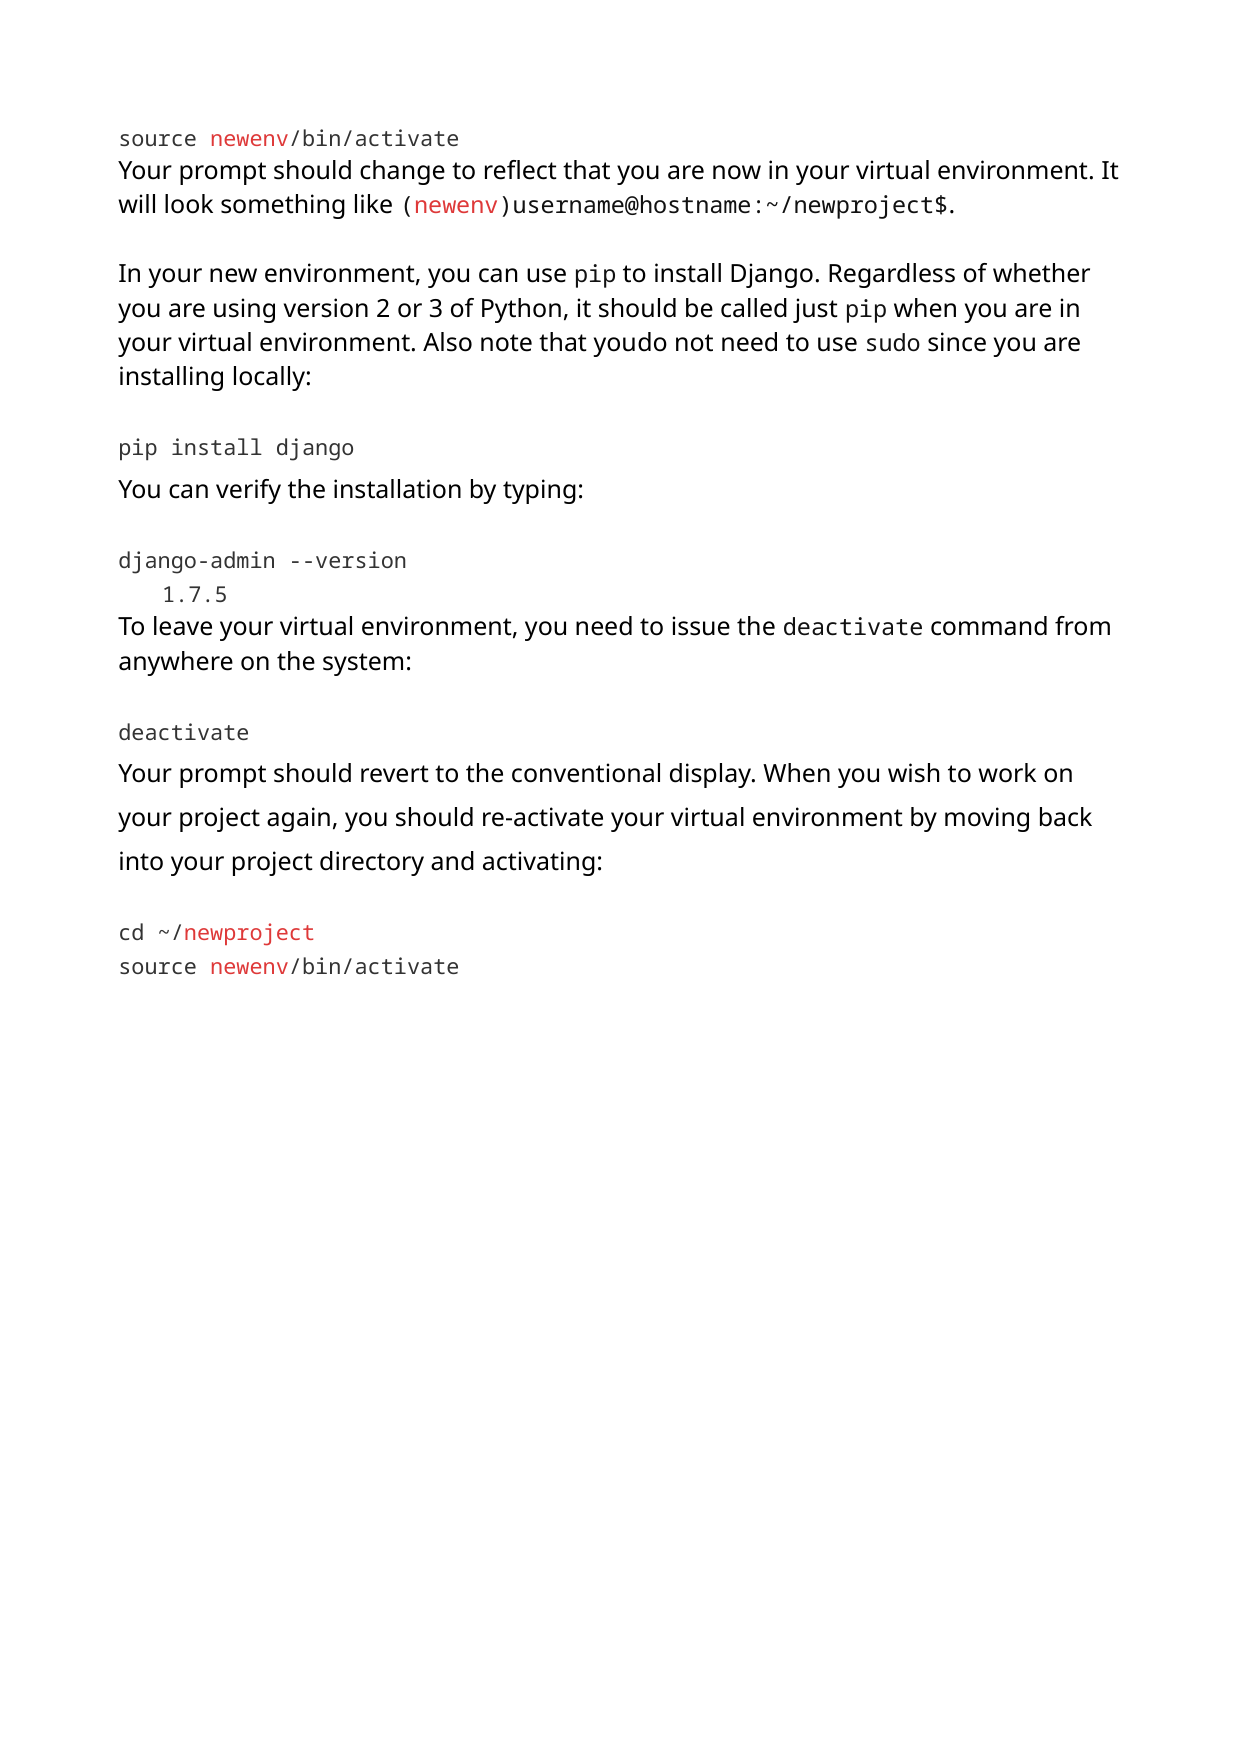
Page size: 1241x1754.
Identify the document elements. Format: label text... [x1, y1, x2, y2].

text deactivate [118, 712, 1122, 746]
text source newenv/bin/activate [118, 946, 1122, 981]
text 1.7.5 [162, 574, 1078, 609]
text In your new environment, you can use pip to install Django. Regardless of whether you are using version 2 or 3 of Python, it should be called just pip when you are in your virtual environment. Also note that youdo not need to use sudo since you are installing locally: [118, 256, 1122, 393]
text Your prompt should revert to the conventional display. When you wish to work on your project again, you should re-activate your virtual environment by moving back into your project directory and activating: [118, 746, 1122, 877]
text Your prompt should change to reflect that you are now in your virtual environment. It will look something like (newenv)username@hostname:~/newproject$. [118, 152, 1122, 221]
text source newenv/bin/activate [118, 118, 1122, 152]
text To leave your virtual environment, you need to issue the deactivate command from anywhere on the system: [118, 609, 1122, 677]
text You can verify the installation by typing: [118, 462, 1122, 506]
text django-admin --version [118, 540, 1122, 574]
text cd ~/newproject [118, 912, 1122, 946]
text pip install django [118, 427, 1122, 462]
